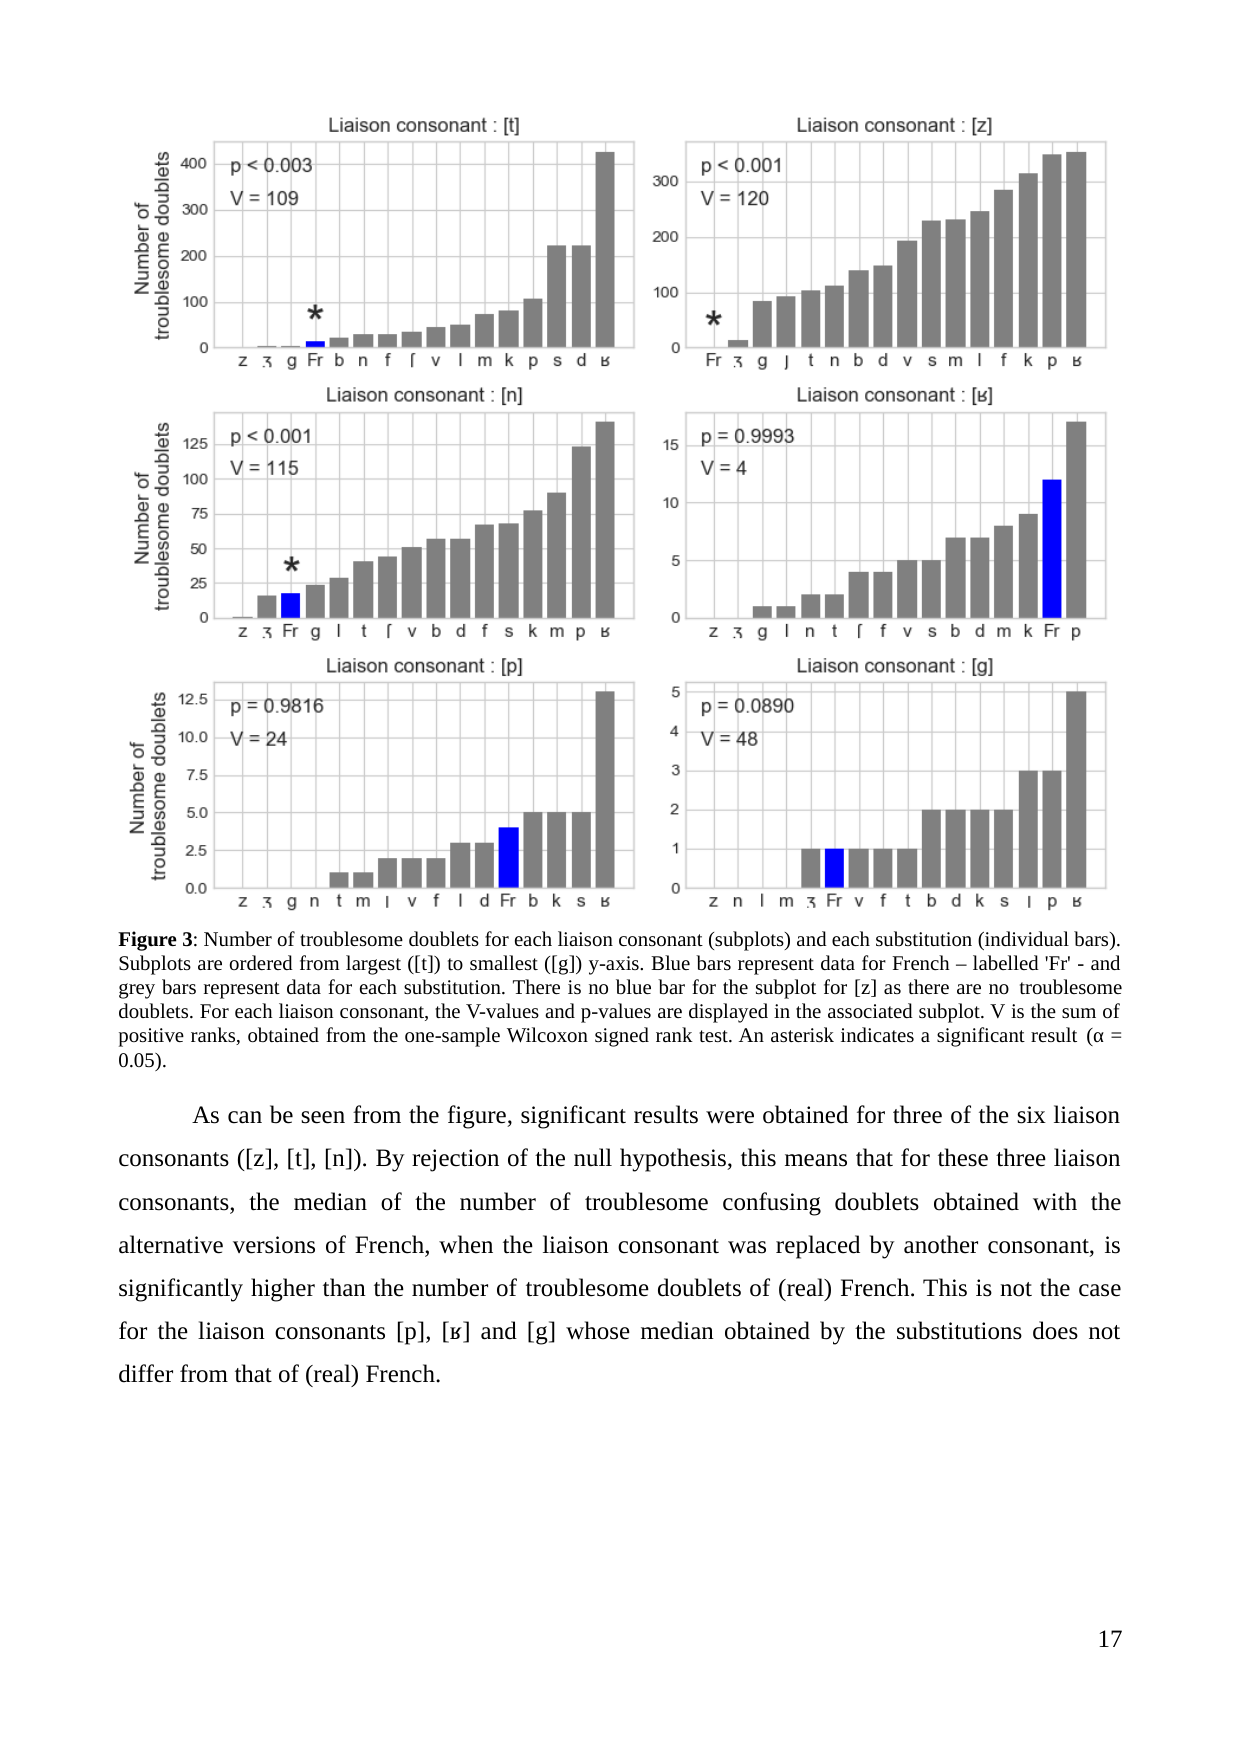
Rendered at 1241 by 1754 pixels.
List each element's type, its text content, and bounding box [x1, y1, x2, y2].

text Figure 3: Number of troublesome doublets for each liaison consonant (subplots) and each substitution (individual bars). Subplots are ordered from largest ([t]) to smallest ([g]) y-axis. Blue bars represent data for French – labelled 'Fr' - and grey bars represent data for each substitution. There is no blue bar for the subplot for [z] as there are no troublesome doublets. For each liaison consonant, the V-values and p-values are displayed in the associated subplot. V is the sum of positive ranks, obtained from the one-sample Wilcoxon signed rank test. An asterisk indicates a significant result (α = 0.05). [118, 928, 1122, 1072]
text As can be seen from the figure, significant results were obtained for three of the six liaison consonants ([z], [t], [n]). By rejection of the null hypothesis, this means that for these three liaison consonants, the median of the number of troublesome confusing doublets obtained with the alternative versions of French, when the liaison consonant was replaced by another consonant, is significantly higher than the number of troublesome doublets of (real) French. This is not the case for the liaison consonants [p], [ʁ] and [g] whose median obtained by the substitutions does not differ from that of (real) French. [118, 1100, 1122, 1388]
picture [118, 100, 1123, 928]
